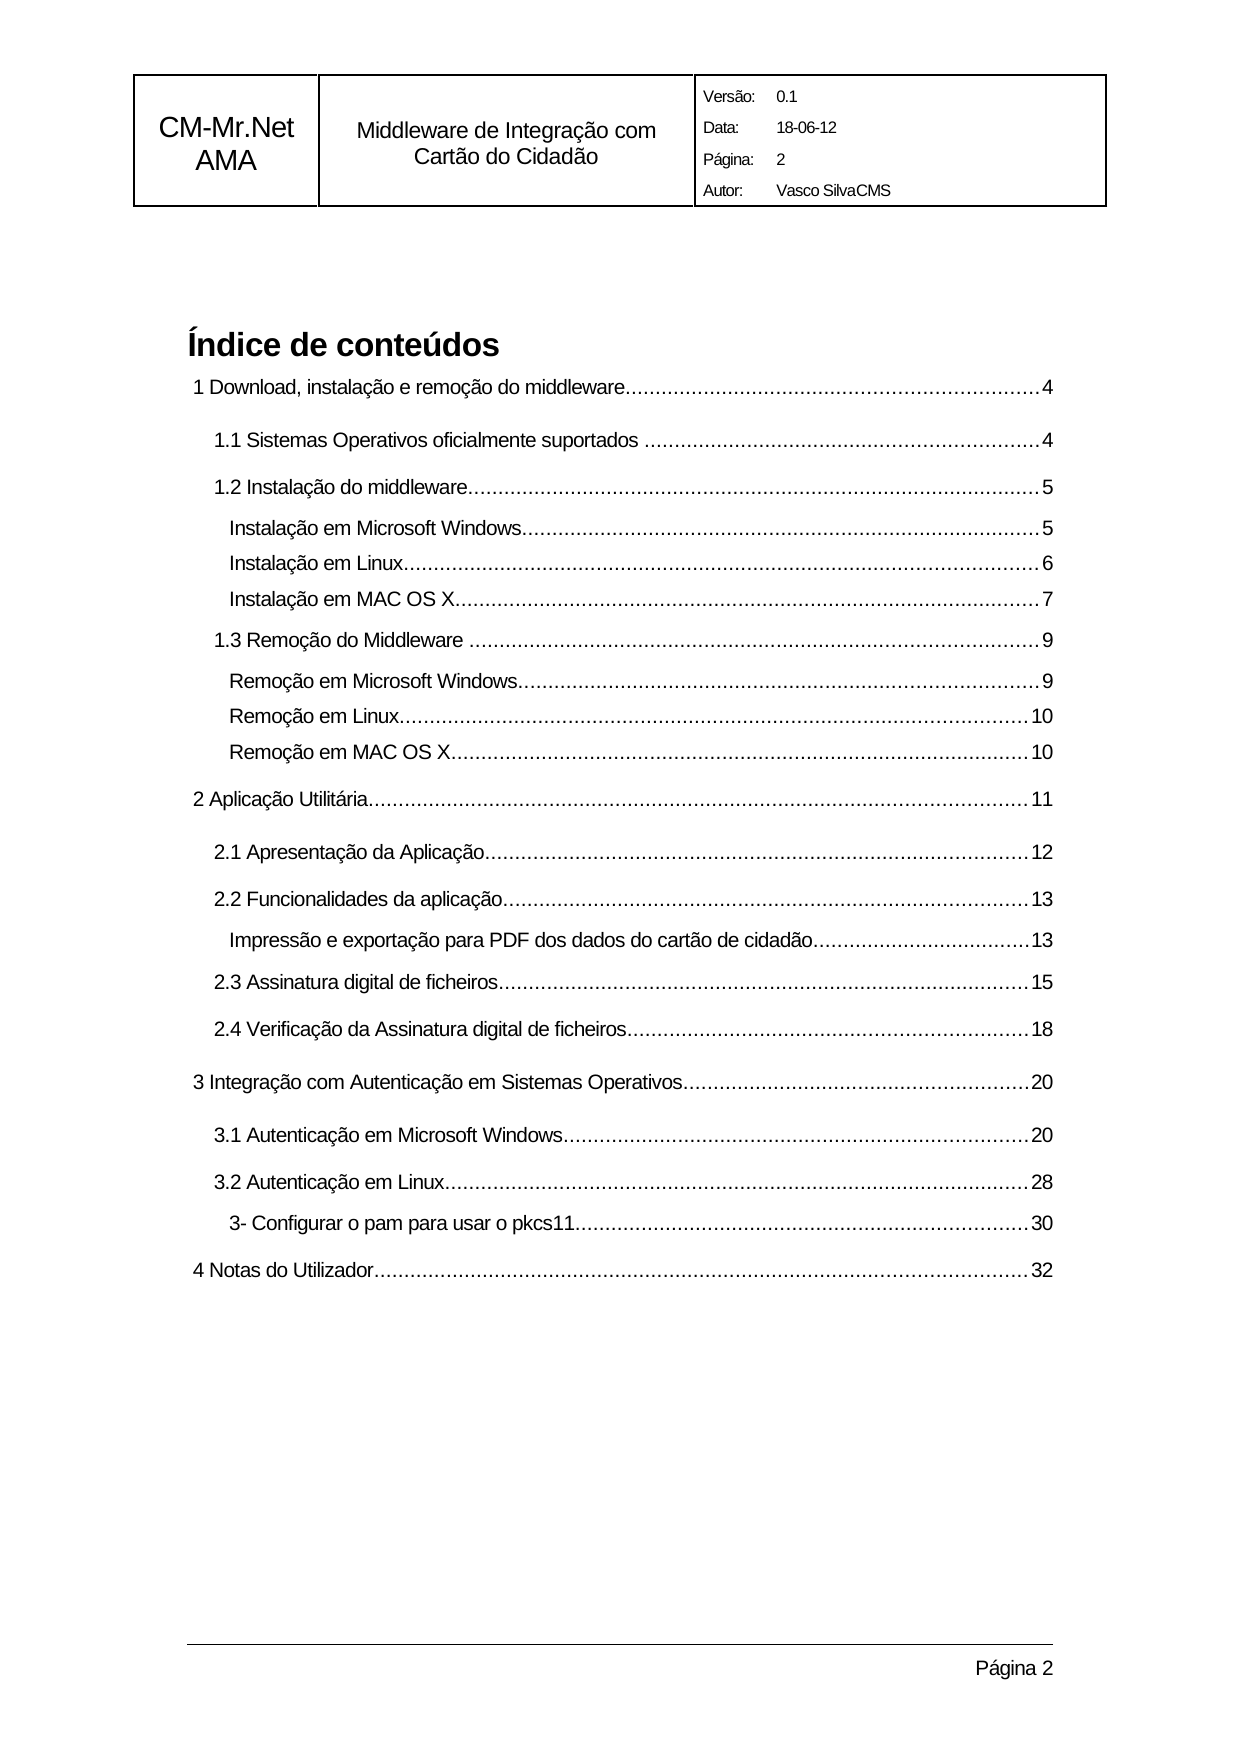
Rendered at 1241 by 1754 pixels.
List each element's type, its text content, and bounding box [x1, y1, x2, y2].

text 4 Notas do Utilizador 32 [187, 1259, 1053, 1282]
text 2.4 Verificação da Assinatura digital de ficheiros 18 [208, 1017, 1053, 1041]
text Remoção em Microsoft Windows 9 [229, 670, 1053, 693]
text Impressão e exportação para PDF dos dados do cartão de cidadão 13 [229, 929, 1053, 952]
text Instalação em Linux 6 [229, 552, 1053, 575]
text Remoção em Linux 10 [229, 705, 1053, 728]
text 3 Integração com Autenticação em Sistemas Operativos 20 [187, 1070, 1053, 1094]
text 1.2 Instalação do middleware 5 [208, 475, 1053, 499]
text Instalação em MAC OS X 7 [229, 587, 1053, 611]
text 2 Aplicação Utilitária 11 [187, 787, 1053, 811]
text 3.2 Autenticação em Linux 28 [208, 1171, 1053, 1194]
text 2.1 Apresentação da Aplicação 12 [208, 840, 1053, 864]
subtitle Índice de conteúdos [187, 326, 1053, 363]
text Remoção em MAC OS X 10 [229, 740, 1053, 764]
text 3- Configurar o pam para usar o pkcs11 30 [229, 1212, 1053, 1235]
text 2.2 Funcionalidades da aplicação 13 [208, 888, 1053, 911]
text Instalação em Microsoft Windows 5 [229, 517, 1053, 540]
text 1 Download, instalação e remoção do middleware 4 [187, 375, 1053, 399]
text 3.1 Autenticação em Microsoft Windows 20 [208, 1123, 1053, 1147]
text 1.3 Remoção do Middleware 9 [208, 628, 1053, 652]
text 1.1 Sistemas Operativos oficialmente suportados 4 [208, 428, 1053, 452]
text 2.3 Assinatura digital de ficheiros 15 [208, 970, 1053, 994]
